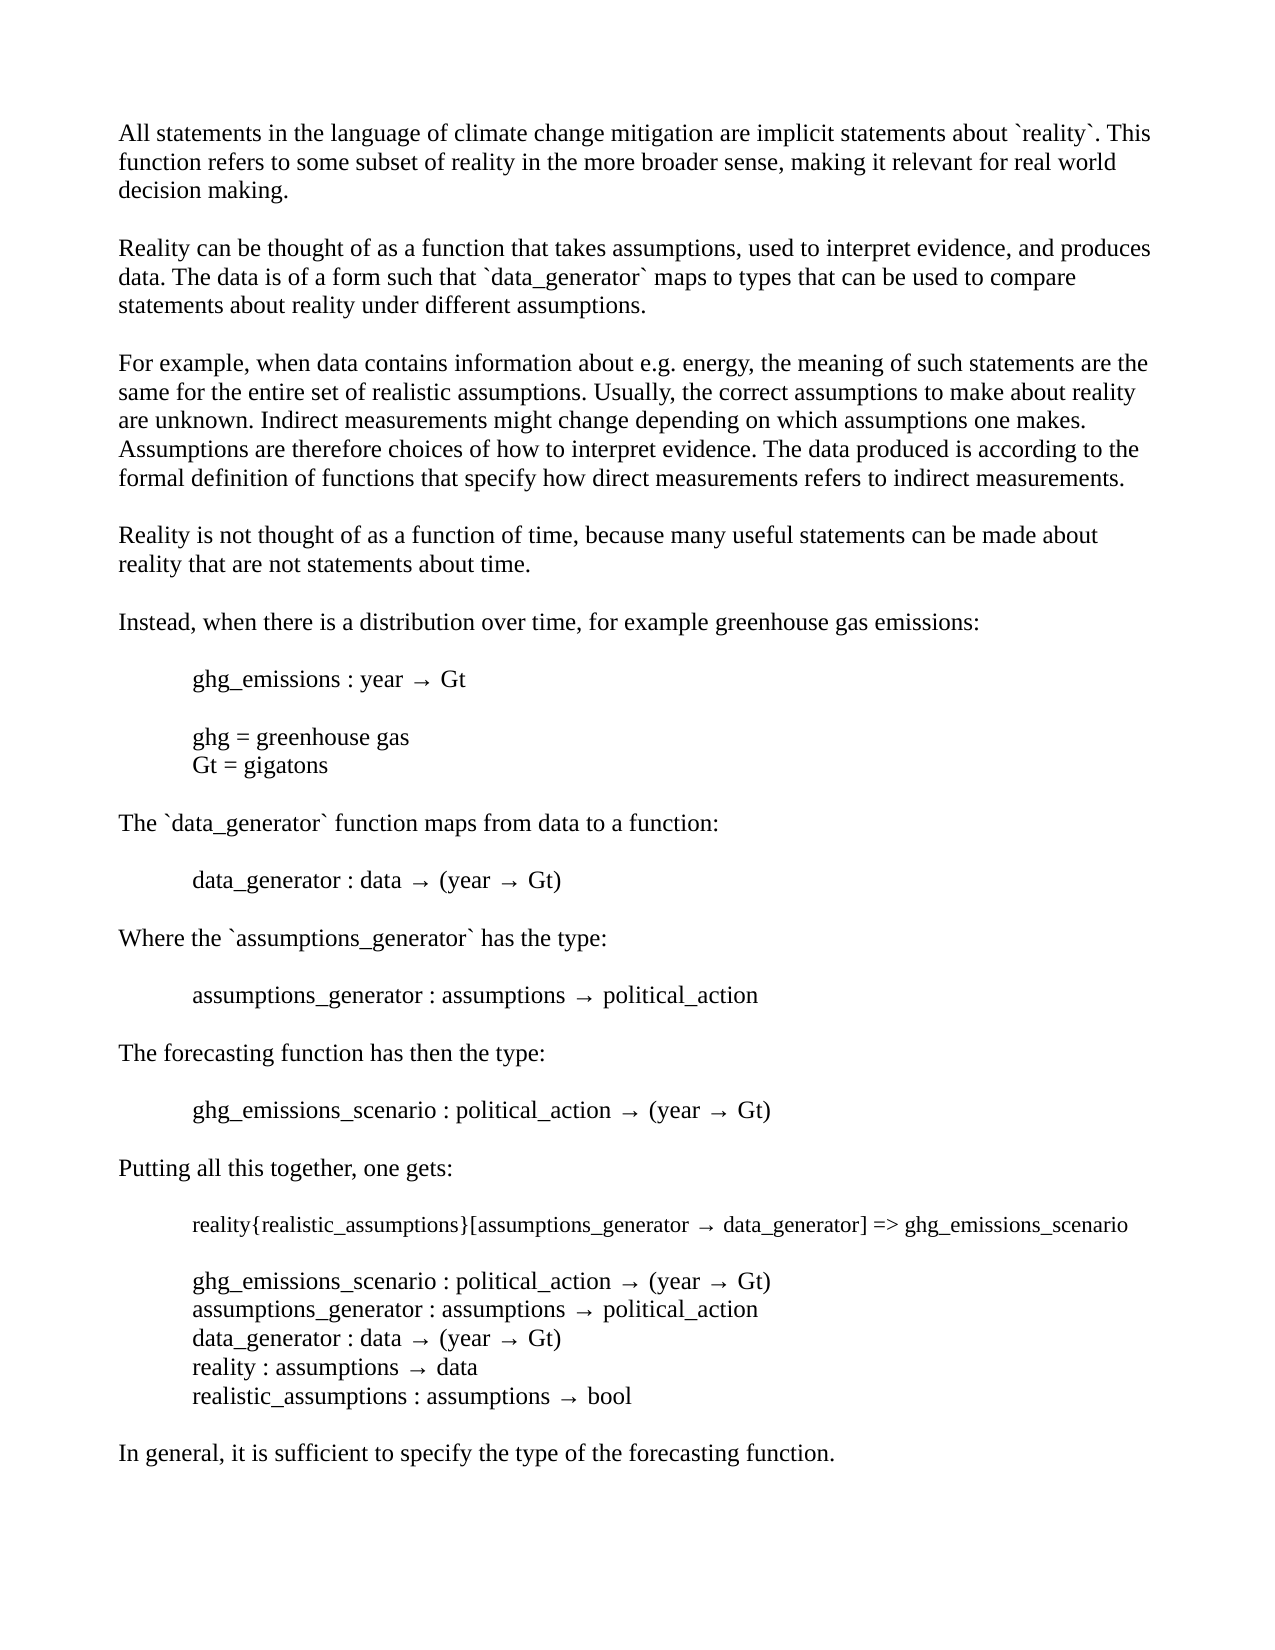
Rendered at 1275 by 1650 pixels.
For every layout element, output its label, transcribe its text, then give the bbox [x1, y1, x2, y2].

text reality{realistic_assumptions}[assumptions_generator → data_generator] => ghg_emissions_scenario [118, 1211, 1157, 1237]
text Reality is not thought of as a function of time, because many useful statements can be made about reality that are not statements about time. [118, 521, 1157, 578]
text realistic_assumptions : assumptions → bool [118, 1381, 1157, 1409]
text Putting all this together, one gets: [118, 1153, 1157, 1182]
text In general, it is sufficient to specify the type of the forecasting function. [118, 1438, 1157, 1467]
text data_generator : data → (year → Gt) [118, 866, 1157, 894]
text data_generator : data → (year → Gt) [118, 1323, 1157, 1352]
text For example, when data contains information about e.g. energy, the meaning of such statements are the same for the entire set of realistic assumptions. Usually, the correct assumptions to make about reality are unknown. Indirect measurements might change depending on which assumptions one makes. Assumptions are therefore choices of how to interpret evidence. The data produced is according to the formal definition of functions that specify how direct measurements refers to indirect measurements. [118, 348, 1157, 492]
text ghg_emissions_scenario : political_action → (year → Gt) [118, 1266, 1157, 1294]
text Reality can be thought of as a function that takes assumptions, used to interpret evidence, and produces data. The data is of a form such that `data_generator` maps to types that can be used to compare statements about reality under different assumptions. [118, 233, 1157, 319]
text All statements in the language of climate change mitigation are implicit statements about `reality`. This function refers to some subset of reality in the more broader sense, making it relevant for real world decision making. [118, 118, 1157, 204]
text reality : assumptions → data [118, 1352, 1157, 1381]
text The forecasting function has then the type: [118, 1038, 1157, 1067]
text Instead, when there is a distribution over time, for example greenhouse gas emissions: [118, 607, 1157, 636]
text ghg_emissions_scenario : political_action → (year → Gt) [118, 1096, 1157, 1124]
text Where the `assumptions_generator` has the type: [118, 923, 1157, 952]
text assumptions_generator : assumptions → political_action [118, 1294, 1157, 1323]
text ghg_emissions : year → Gt [118, 664, 1157, 693]
text assumptions_generator : assumptions → political_action [118, 981, 1157, 1009]
text The `data_generator` function maps from data to a function: [118, 808, 1157, 837]
text Gt = gigatons [118, 751, 1157, 779]
text ghg = greenhouse gas [118, 722, 1157, 751]
